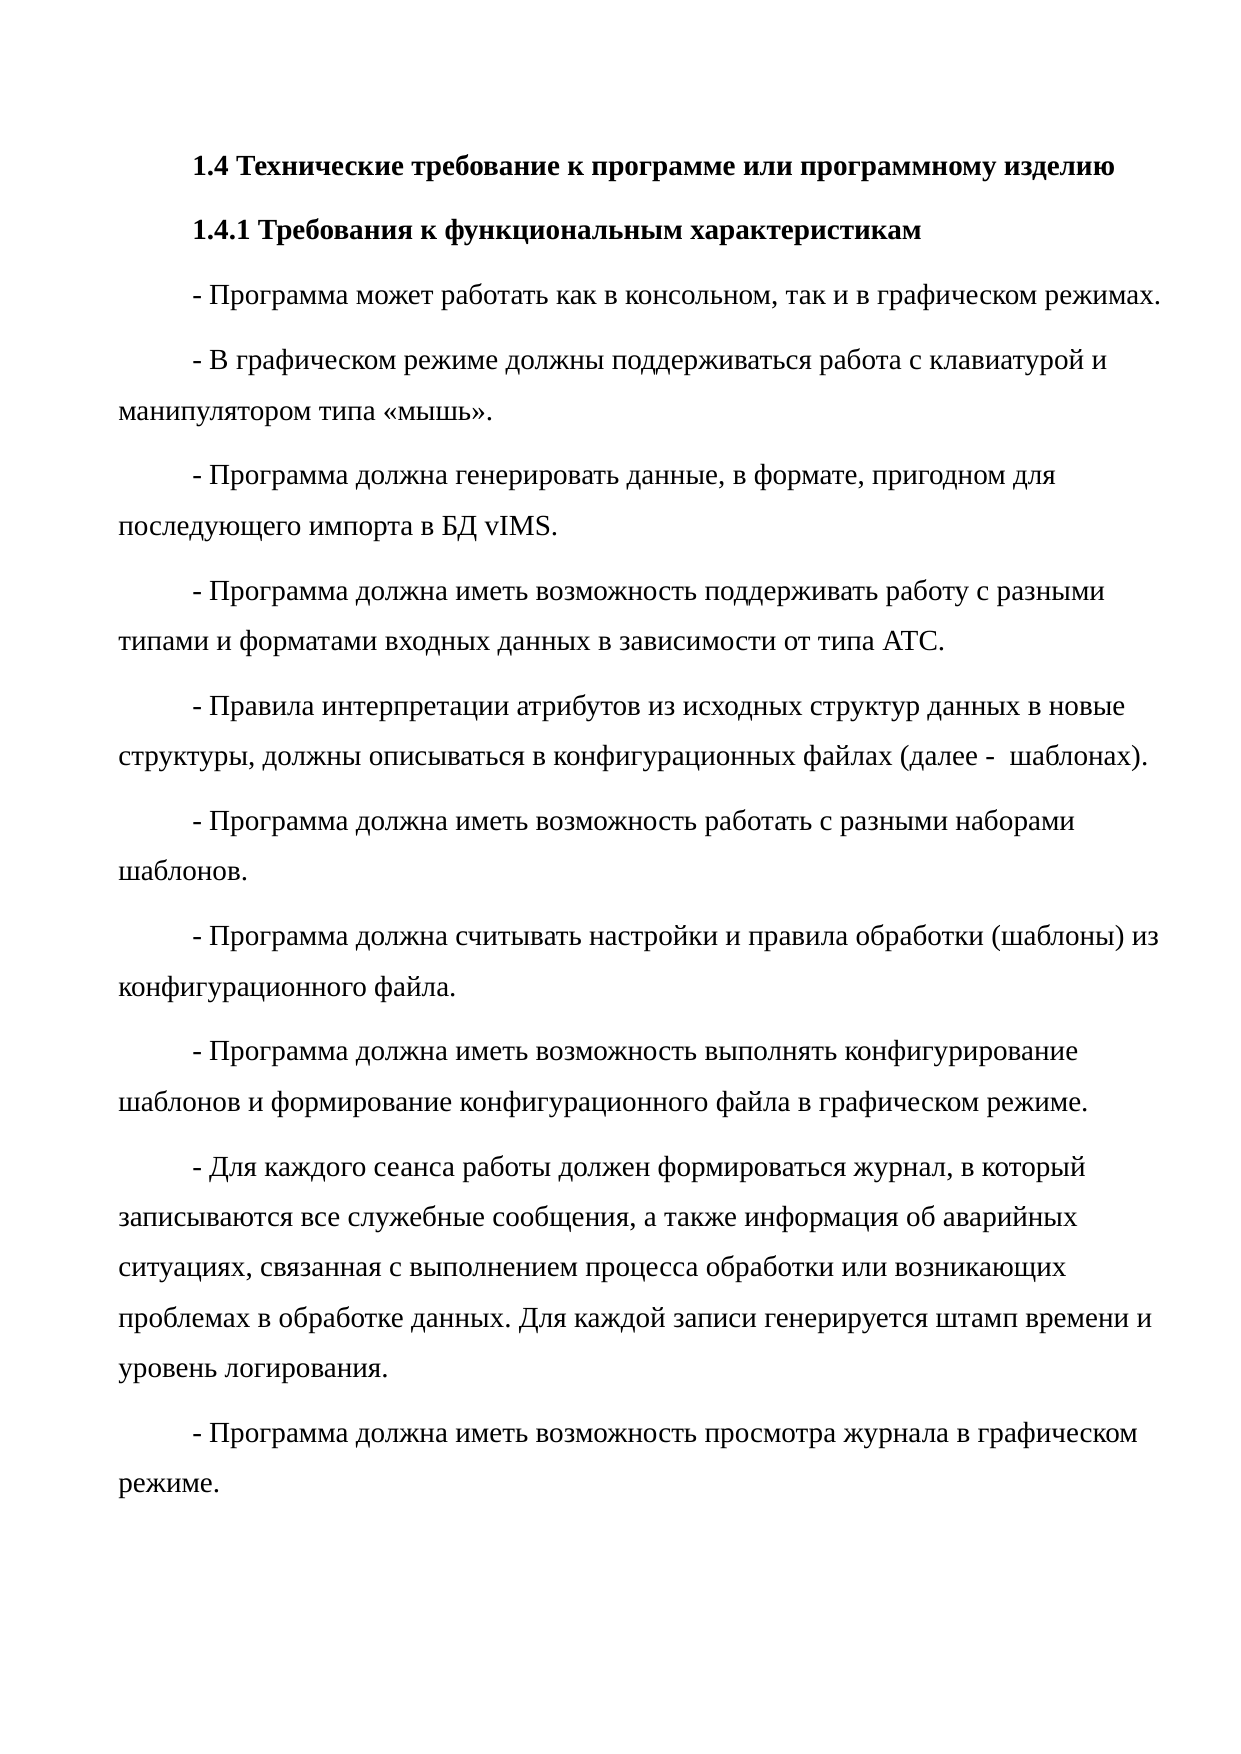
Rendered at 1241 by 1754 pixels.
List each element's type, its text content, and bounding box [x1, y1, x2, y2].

text - Для каждого сеанса работы должен формироваться журнал, в который записываются все служебные сообщения, а также информация об аварийных ситуациях, связанная с выполнением процесса обработки или возникающих проблемах в обработке данных. Для каждой записи генерируется штамп времени и уровень логирования. [118, 1149, 1181, 1383]
text - Программа должна считывать настройки и правила обработки (шаблоны) из конфигурационного файла. [118, 918, 1181, 1002]
text - Программа должна генерировать данные, в формате, пригодном для последующего импорта в БД vIMS. [118, 457, 1181, 541]
text - Правила интерпретации атрибутов из исходных структур данных в новые структуры, должны описываться в конфигурационных файлах (далее - шаблонах). [118, 688, 1181, 772]
text - Программа должна иметь возможность поддерживать работу с разными типами и форматами входных данных в зависимости от типа АТС. [118, 573, 1181, 657]
text - Программа может работать как в консольном, так и в графическом режимах. [118, 277, 1181, 311]
text - Программа должна иметь возможность просмотра журнала в графическом режиме. [118, 1415, 1181, 1499]
text - Программа должна иметь возможность выполнять конфигурирование шаблонов и формирование конфигурационного файла в графическом режиме. [118, 1033, 1181, 1117]
text 1.4 Технические требование к программе или программному изделию [118, 148, 1181, 181]
text - В графическом режиме должны поддерживаться работа с клавиатурой и манипулятором типа «мышь». [118, 342, 1181, 426]
text - Программа должна иметь возможность работать с разными наборами шаблонов. [118, 803, 1181, 887]
text 1.4.1 Требования к функциональным характеристикам [118, 212, 1181, 246]
